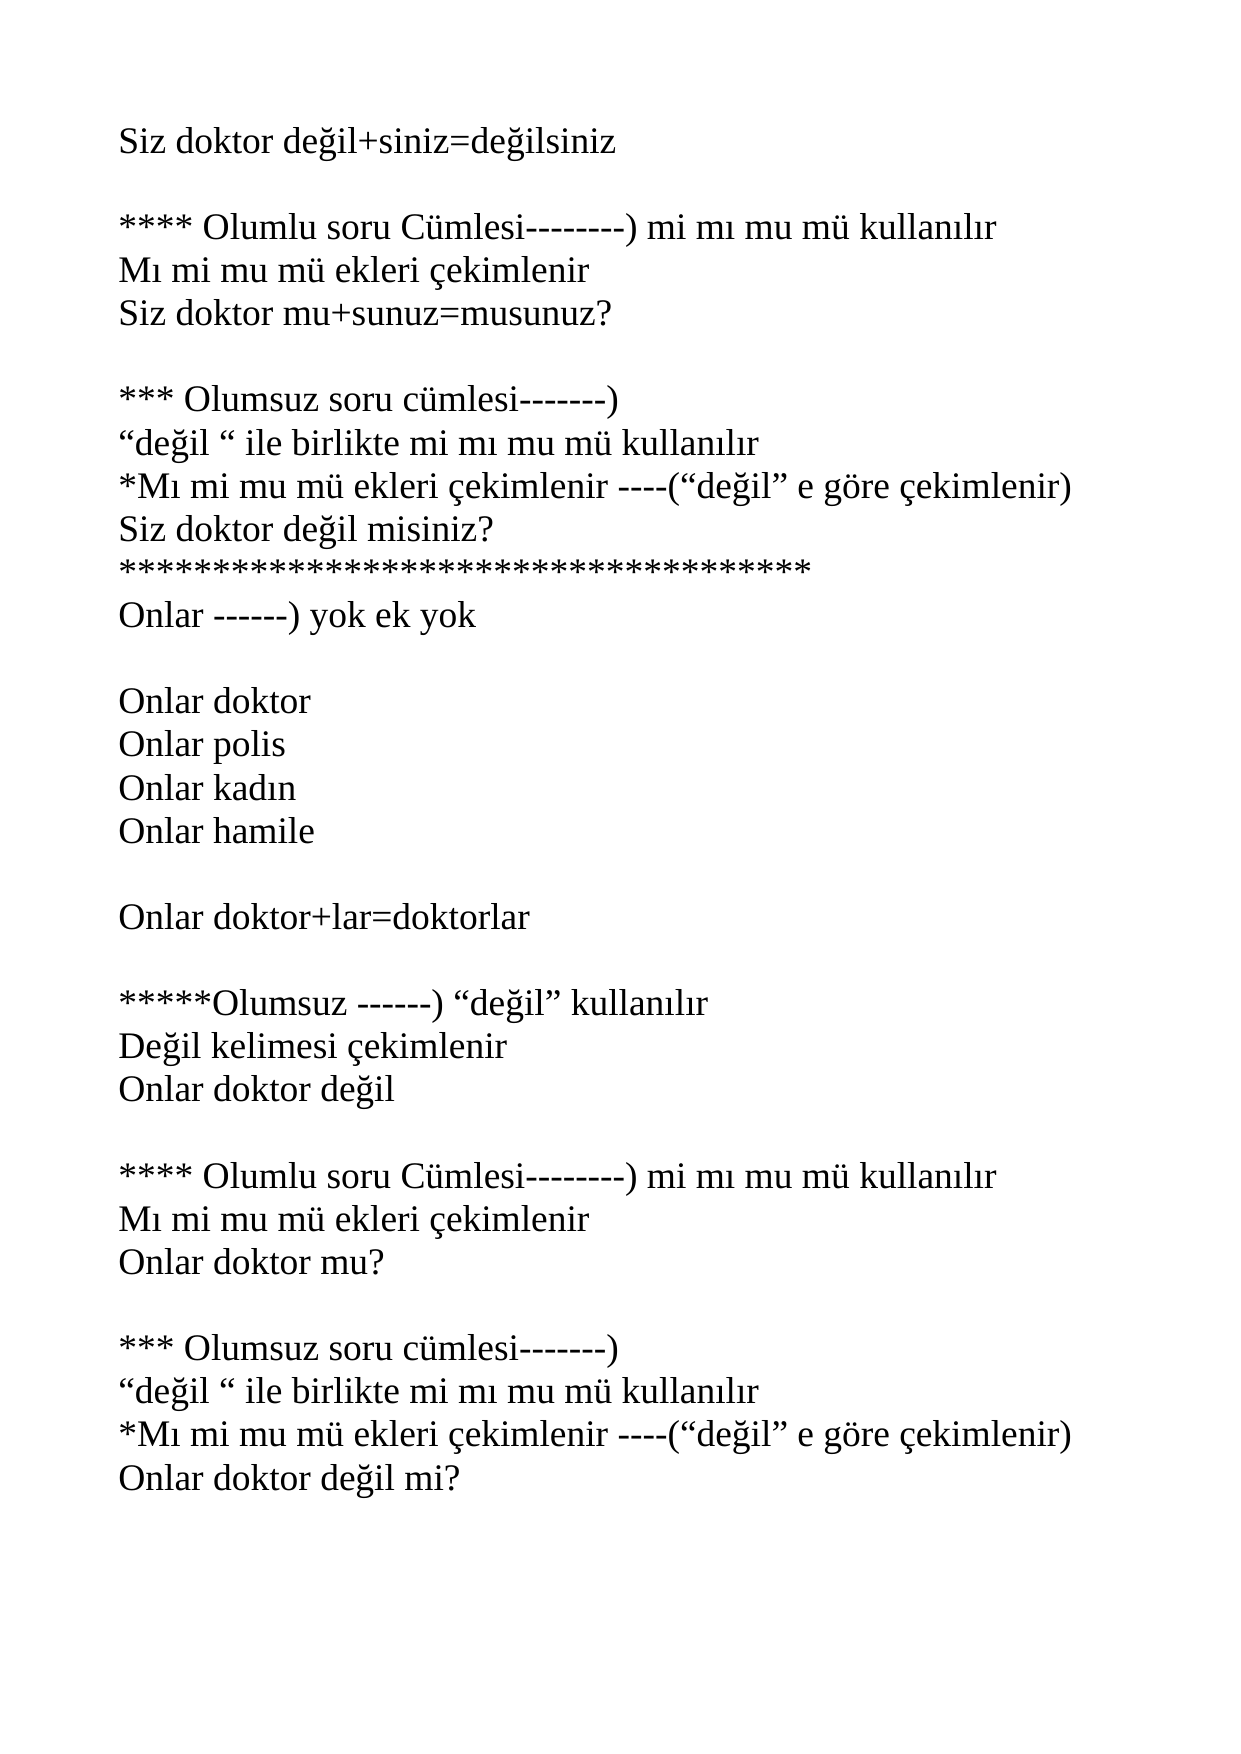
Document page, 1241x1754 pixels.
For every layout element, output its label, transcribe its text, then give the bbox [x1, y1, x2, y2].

text Onlar doktor+lar=doktorlar [118, 894, 1122, 937]
text Siz doktor değil+siniz=değilsiniz [118, 118, 1122, 161]
text *** Olumsuz soru cümlesi-------) [118, 1326, 1122, 1369]
text **** Olumlu soru Cümlesi--------) mi mı mu mü kullanılır [118, 1153, 1122, 1196]
text Mı mi mu mü ekleri çekimlenir [118, 1196, 1122, 1239]
text Onlar doktor değil [118, 1067, 1122, 1110]
text Siz doktor mu+sunuz=musunuz? [118, 291, 1122, 334]
text Siz doktor değil misiniz? [118, 506, 1122, 549]
text Değil kelimesi çekimlenir [118, 1024, 1122, 1067]
text *Mı mi mu mü ekleri çekimlenir ----(“değil” e göre çekimlenir) [118, 1412, 1122, 1455]
text Onlar kadın [118, 765, 1122, 808]
text Onlar doktor [118, 679, 1122, 722]
text *****Olumsuz ------) “değil” kullanılır [118, 981, 1122, 1024]
text Onlar doktor değil mi? [118, 1455, 1122, 1498]
text *Mı mi mu mü ekleri çekimlenir ----(“değil” e göre çekimlenir) [118, 463, 1122, 506]
text Onlar ------) yok ek yok [118, 592, 1122, 636]
text Onlar hamile [118, 808, 1122, 851]
text Onlar polis [118, 722, 1122, 765]
text Mı mi mu mü ekleri çekimlenir [118, 247, 1122, 291]
text ************************************* [118, 549, 1122, 592]
text “değil “ ile birlikte mi mı mu mü kullanılır [118, 420, 1122, 463]
text **** Olumlu soru Cümlesi--------) mi mı mu mü kullanılır [118, 204, 1122, 247]
text *** Olumsuz soru cümlesi-------) [118, 377, 1122, 420]
text “değil “ ile birlikte mi mı mu mü kullanılır [118, 1369, 1122, 1412]
text Onlar doktor mu? [118, 1239, 1122, 1282]
